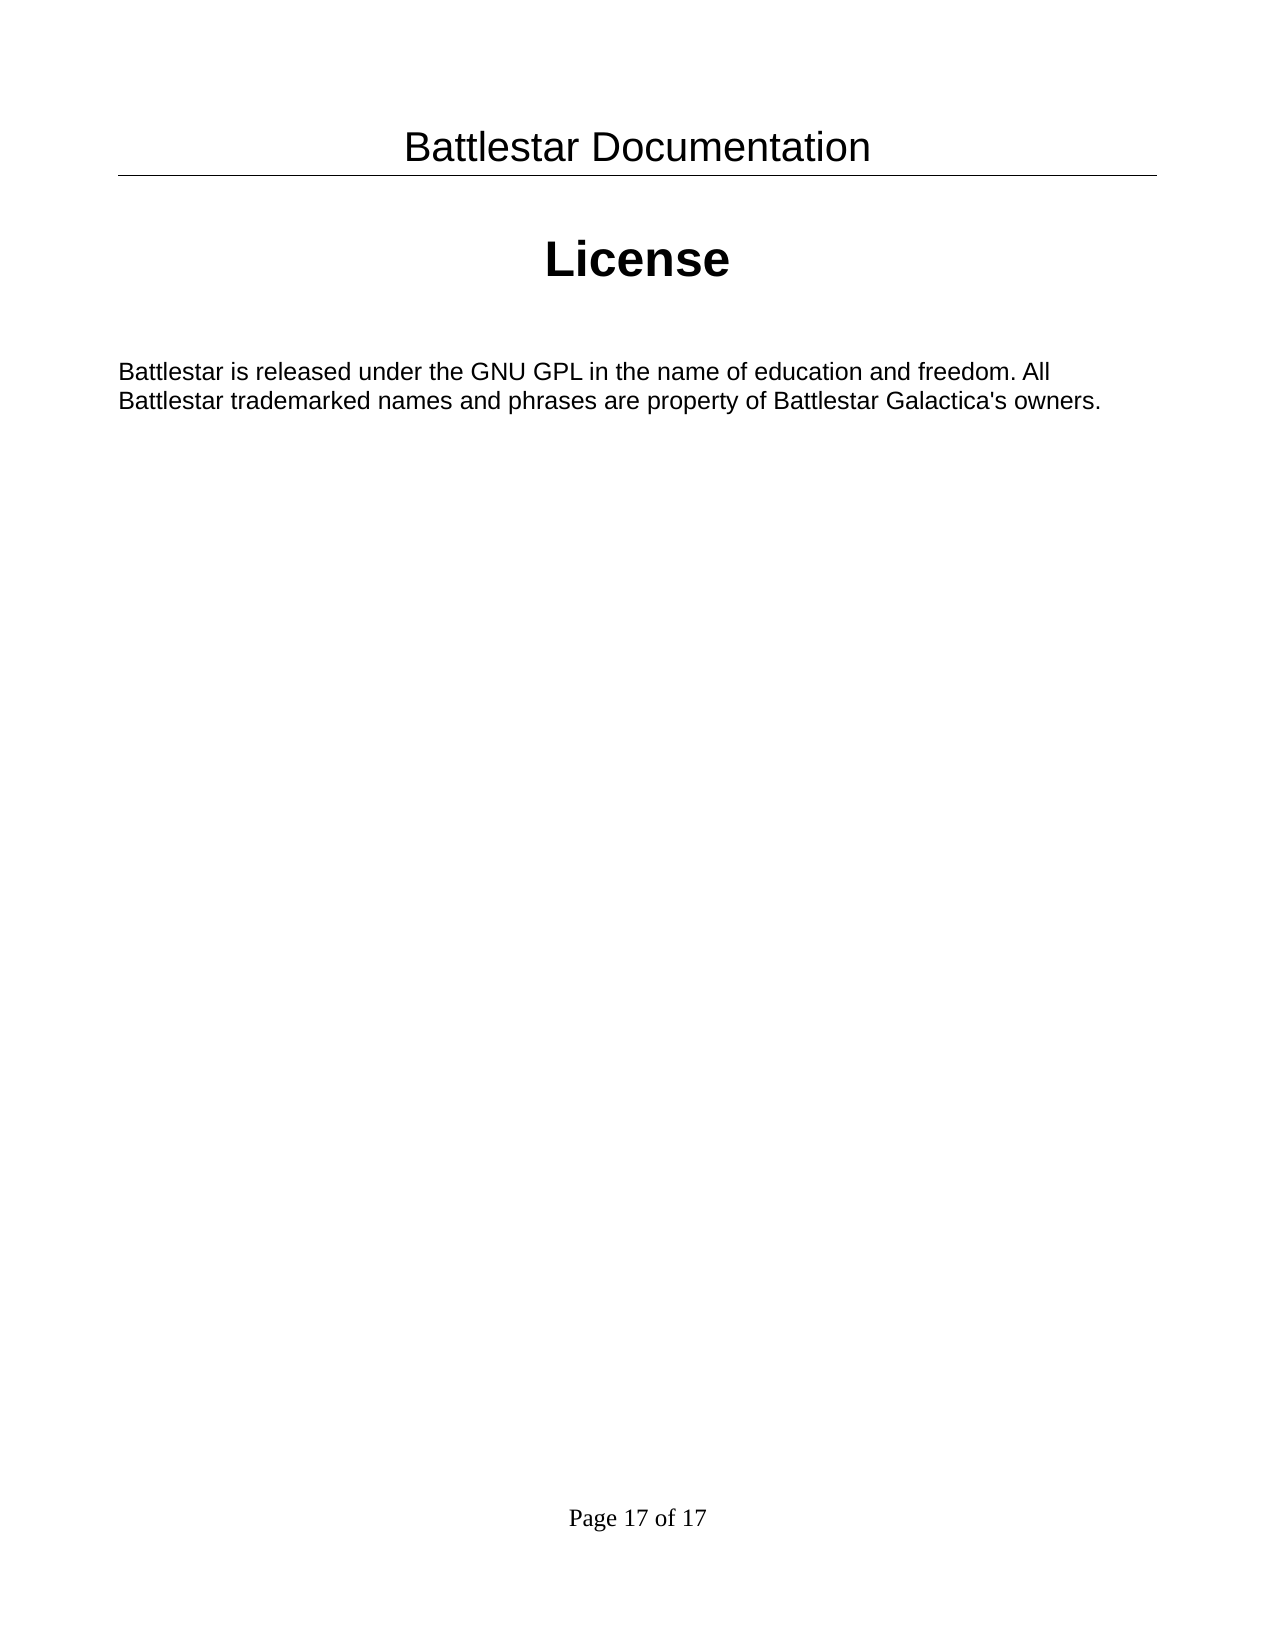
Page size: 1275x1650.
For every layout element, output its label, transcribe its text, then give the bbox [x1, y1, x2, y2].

subtitle License [118, 229, 1157, 287]
text Battlestar is released under the GNU GPL in the name of education and freedom. All Battlestar trademarked names and phrases are property of Battlestar Galactica's owners. [118, 357, 1157, 414]
